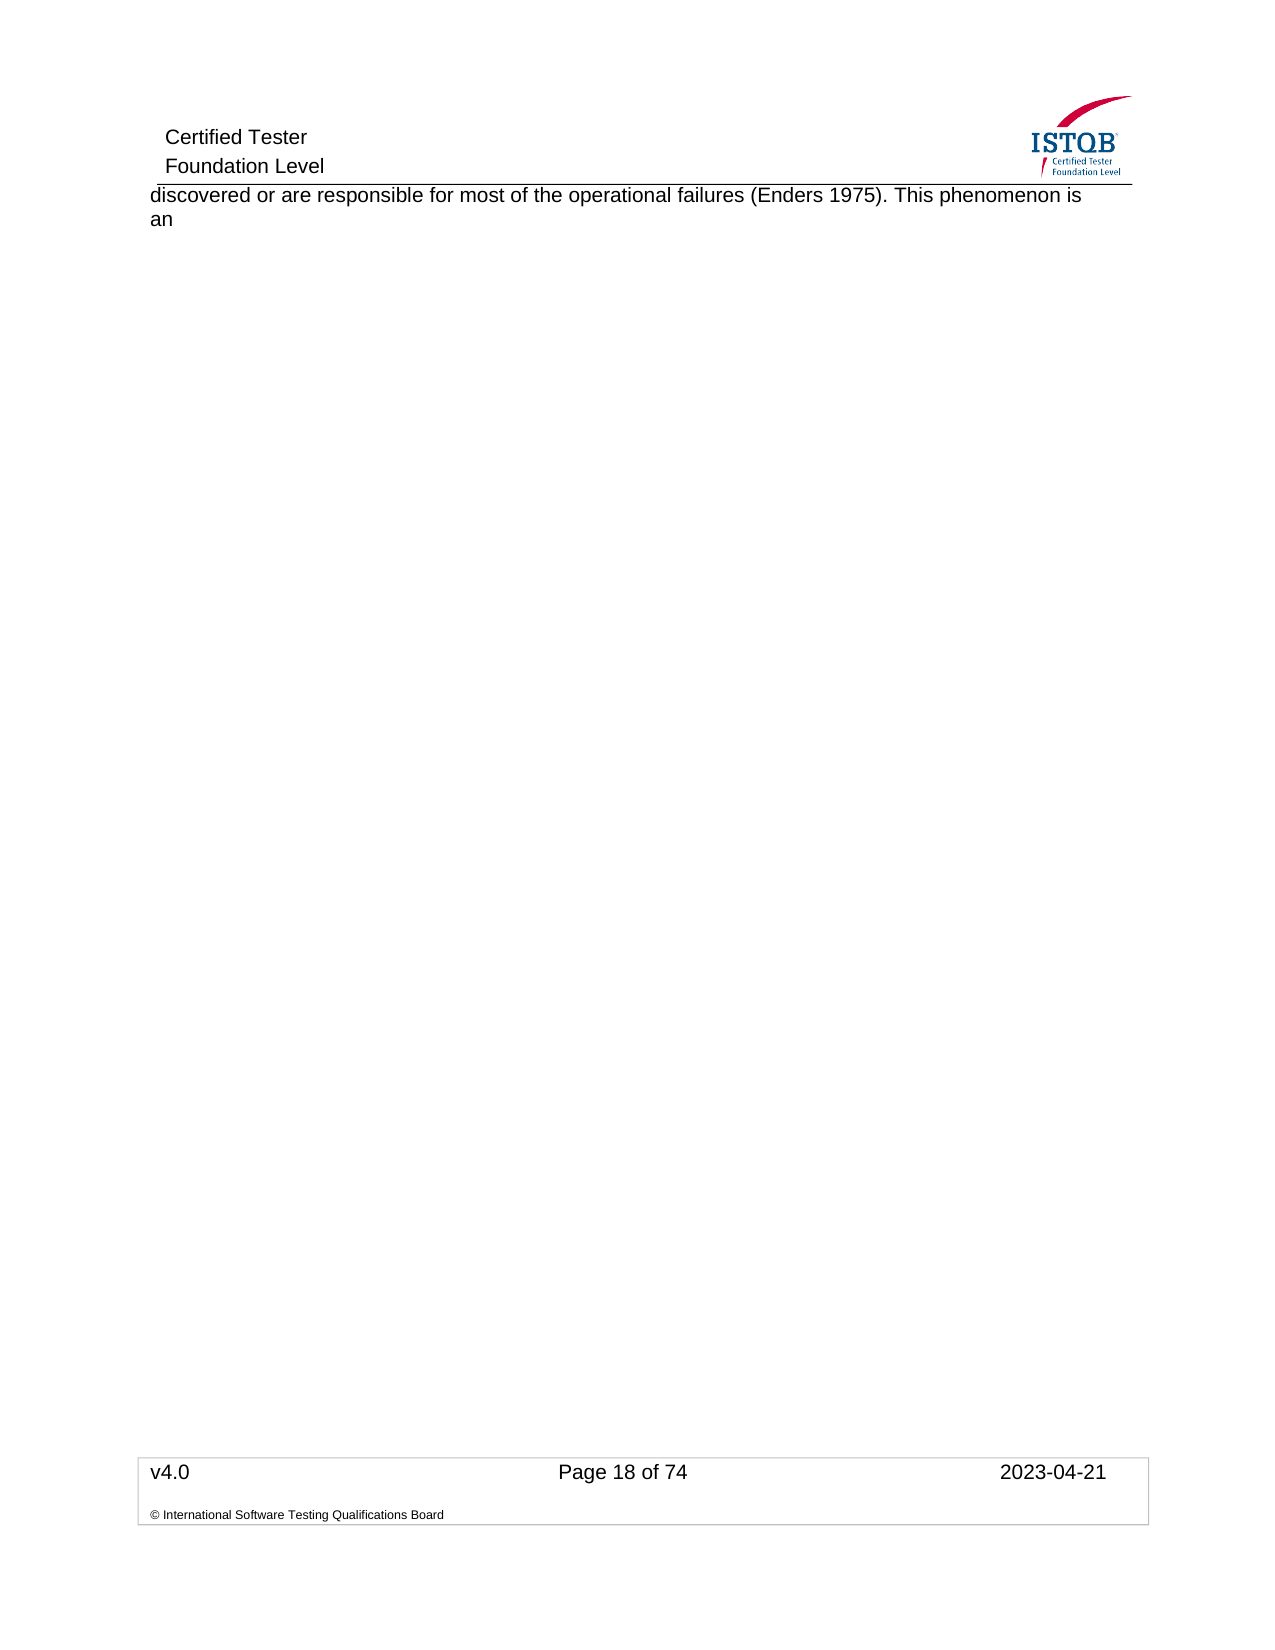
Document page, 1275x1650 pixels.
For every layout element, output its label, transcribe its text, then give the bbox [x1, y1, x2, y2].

list discovered or are responsible for most of the operational failures (Enders 1975). This phenomenon is an [150, 183, 1109, 230]
picture [1031, 96, 1133, 179]
